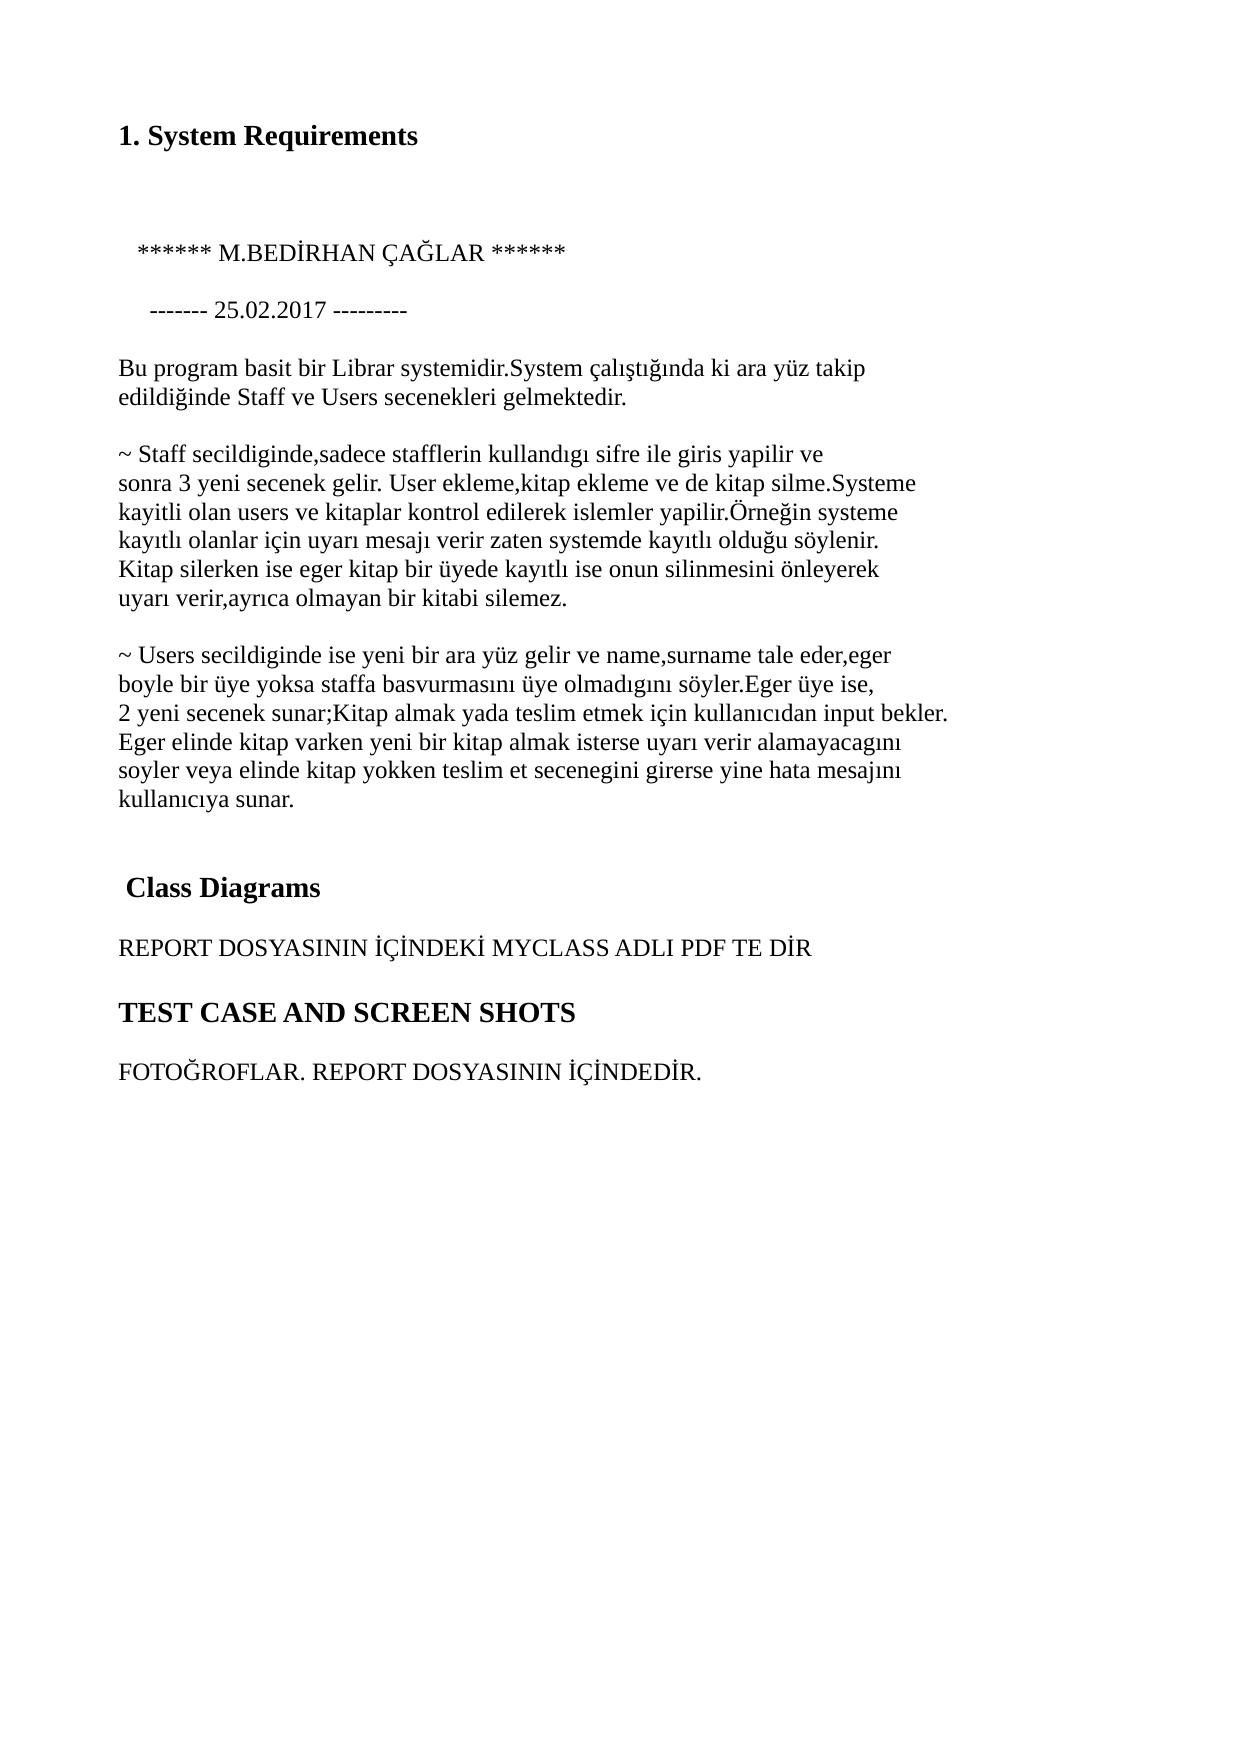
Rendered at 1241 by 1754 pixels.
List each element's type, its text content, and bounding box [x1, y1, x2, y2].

text soyler veya elinde kitap yokken teslim et secenegini girerse yine hata mesajını [118, 755, 1122, 784]
text kayıtlı olanlar için uyarı mesajı verir zaten systemde kayıtlı olduğu söylenir. [118, 525, 1122, 554]
text ****** M.BEDİRHAN ÇAĞLAR ****** [118, 238, 1122, 267]
text boyle bir üye yoksa staffa basvurmasını üye olmadıgını söyler.Eger üye ise, [118, 669, 1122, 698]
text 2 yeni secenek sunar;Kitap almak yada teslim etmek için kullanıcıdan input bekler. [118, 698, 1122, 727]
text kayitli olan users ve kitaplar kontrol edilerek islemler yapilir.Örneğin systeme [118, 497, 1122, 525]
text edildiğinde Staff ve Users secenekleri gelmektedir. [118, 382, 1122, 410]
text ------- 25.02.2017 --------- [118, 295, 1122, 324]
text TEST CASE AND SCREEN SHOTS [118, 995, 1122, 1028]
text ~ Users secildiginde ise yeni bir ara yüz gelir ve name,surname tale eder,eger [118, 640, 1122, 669]
text Class Diagrams [118, 870, 1122, 904]
text sonra 3 yeni secenek gelir. User ekleme,kitap ekleme ve de kitap silme.Systeme [118, 468, 1122, 497]
text 1. System Requirements [118, 118, 1122, 152]
text Kitap silerken ise eger kitap bir üyede kayıtlı ise onun silinmesini önleyerek [118, 554, 1122, 583]
text kullanıcıya sunar. [118, 784, 1122, 813]
text Eger elinde kitap varken yeni bir kitap almak isterse uyarı verir alamayacagını [118, 727, 1122, 755]
text uyarı verir,ayrıca olmayan bir kitabi silemez. [118, 583, 1122, 612]
text Bu program basit bir Librar systemidir.System çalıştığında ki ara yüz takip [118, 353, 1122, 382]
text ~ Staff secildiginde,sadece stafflerin kullandıgı sifre ile giris yapilir ve [118, 439, 1122, 468]
text FOTOĞROFLAR. REPORT DOSYASININ İÇİNDEDİR. [118, 1057, 1122, 1086]
text REPORT DOSYASININ İÇİNDEKİ MYCLASS ADLI PDF TE DİR [118, 933, 1122, 961]
